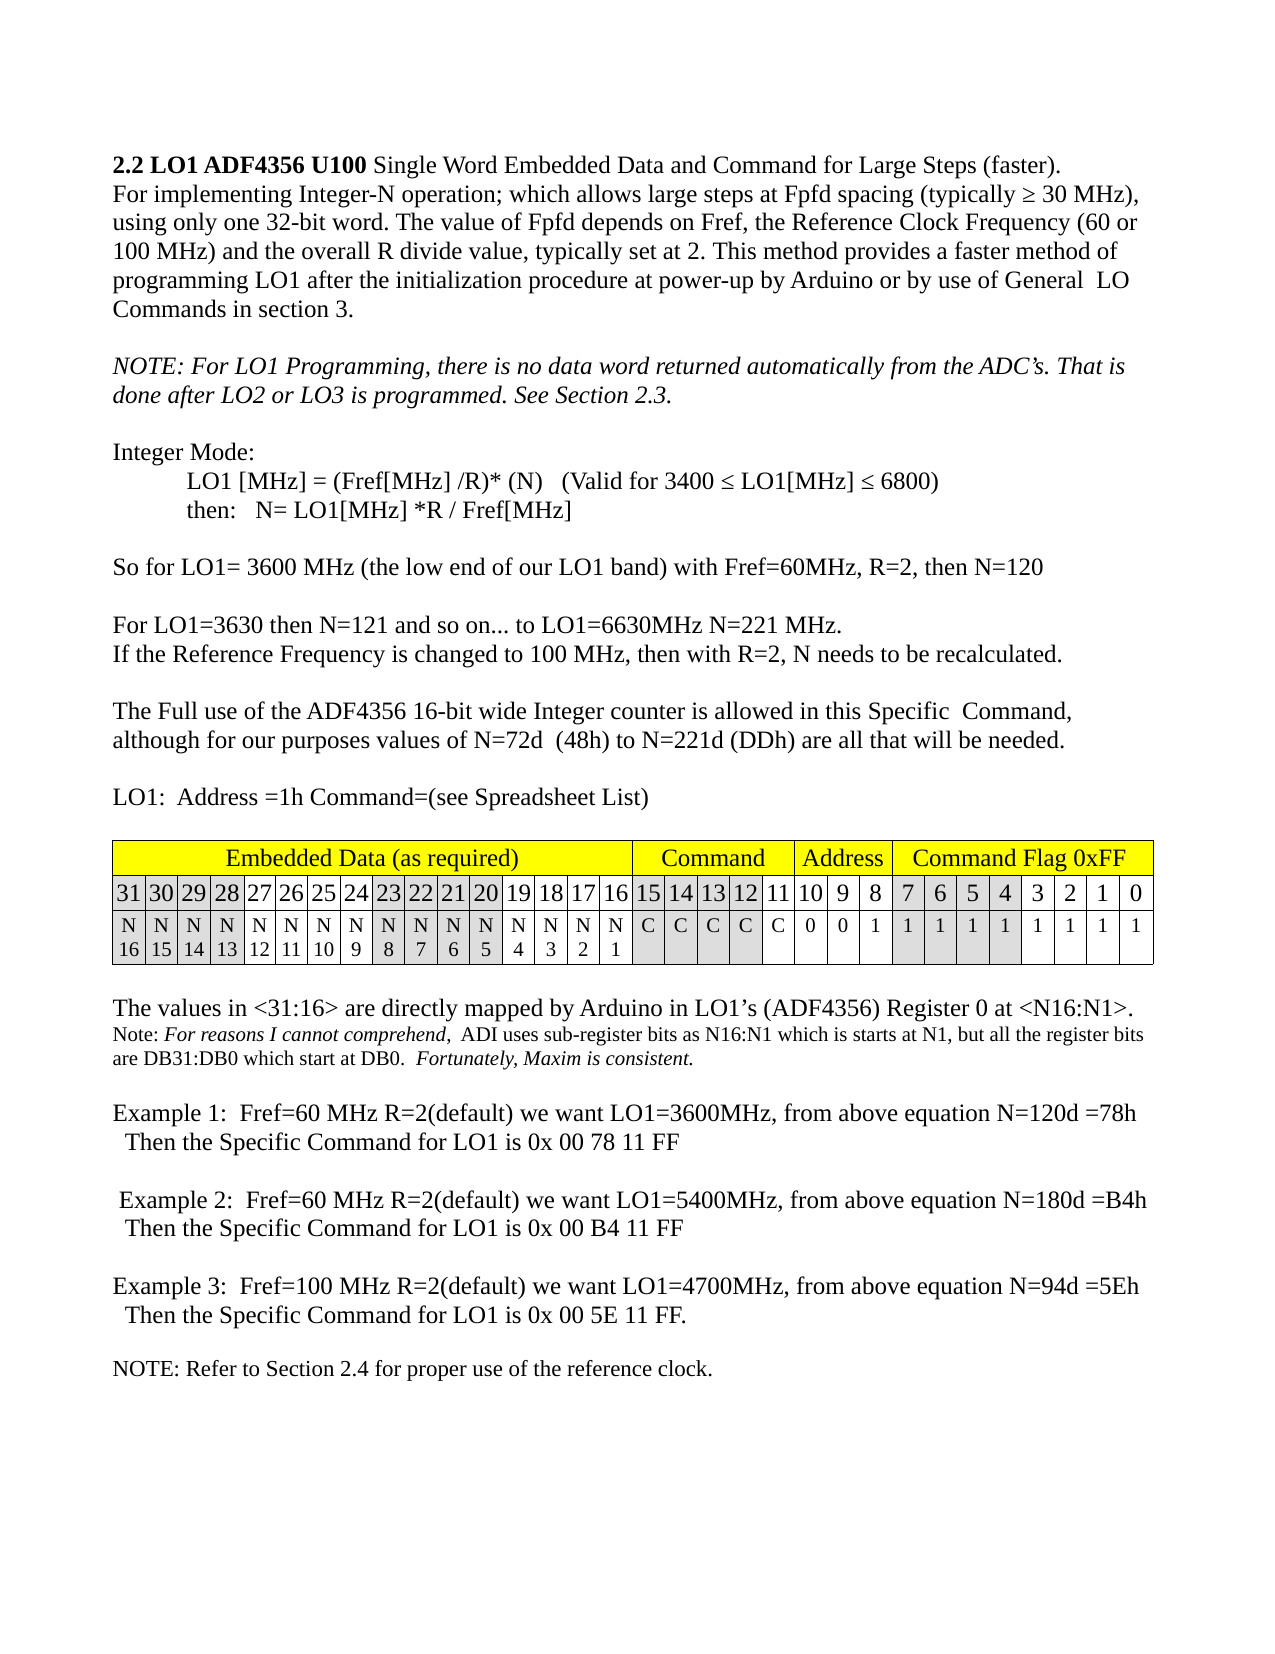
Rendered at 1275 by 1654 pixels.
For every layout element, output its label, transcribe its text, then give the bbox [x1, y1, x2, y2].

table_cell N 5 [470, 911, 502, 964]
table_cell 1 [1087, 911, 1119, 964]
table_cell 1 [860, 911, 892, 964]
table_cell 1 [925, 911, 956, 964]
table_cell N 13 [211, 911, 244, 964]
table_header 12 [730, 876, 762, 910]
table_cell N 12 [245, 911, 275, 964]
table_cell C [698, 911, 729, 964]
table_cell N 10 [308, 911, 340, 964]
table_cell 0 [828, 911, 859, 964]
table_cell N 6 [438, 911, 469, 964]
table_cell N 8 [373, 911, 404, 964]
table_cell N 3 [535, 911, 567, 964]
table_cell N 11 [276, 911, 307, 964]
text Note: For reasons I cannot comprehend, ADI uses sub-register bits as N16:N1 which is starts at N1, but all the register bits are DB31:DB0 which start at DB0. Fortunately, Maxim is consistent. [112, 1022, 1162, 1070]
table_header 24 [341, 876, 372, 910]
table_header 5 [957, 876, 989, 910]
table_cell N 9 [341, 911, 372, 964]
table_header 4 [990, 876, 1021, 910]
table_cell N 14 [178, 911, 210, 964]
table_cell 1 [990, 911, 1021, 964]
table_cell 1 [1022, 911, 1054, 964]
text Then the Specific Command for LO1 is 0x 00 5E 11 FF. [112, 1300, 1162, 1328]
text Example 2: Fref=60 MHz R=2(default) we want LO1=5400MHz, from above equation N=180d =B4h [112, 1185, 1162, 1213]
text If the Reference Frequency is changed to 100 MHz, then with R=2, N needs to be recalculated. [112, 639, 1162, 667]
text The Full use of the ADF4356 16-bit wide Integer counter is allowed in this Specific Command, although for our purposes values of N=72d (48h) to N=221d (DDh) are all that will be needed. [112, 696, 1162, 754]
text Example 3: Fref=100 MHz R=2(default) we want LO1=4700MHz, from above equation N=94d =5Eh [112, 1271, 1162, 1300]
table_header Command [633, 841, 794, 875]
table_header 17 [568, 876, 599, 910]
table_cell C [763, 911, 794, 964]
table_header 11 [763, 876, 794, 910]
text NOTE: For LO1 Programming, there is no data word returned automatically from the ADC’s. That is done after LO2 or LO3 is programmed. See Section 2.3. [112, 351, 1162, 409]
table_cell C [665, 911, 697, 964]
table_header 23 [373, 876, 404, 910]
table_header 28 [211, 876, 244, 910]
table_header Address [795, 841, 892, 875]
table_cell 1 [1055, 911, 1086, 964]
table_header 22 [405, 876, 437, 910]
text NOTE: Refer to Section 2.4 for proper use of the reference clock. [112, 1355, 1162, 1381]
table_header 10 [795, 876, 827, 910]
table_cell C [633, 911, 664, 964]
text 2.2 LO1 ADF4356 U100 Single Word Embedded Data and Command for Large Steps (faster). [112, 150, 1162, 179]
table_header 15 [633, 876, 664, 910]
table_header 0 [1120, 876, 1153, 910]
table_cell 1 [893, 911, 924, 964]
table_header Command Flag 0xFF [893, 841, 1153, 875]
table_header 29 [178, 876, 210, 910]
table_header 3 [1022, 876, 1054, 910]
text So for LO1= 3600 MHz (the low end of our LO1 band) with Fref=60MHz, R=2, then N=120 [112, 552, 1162, 581]
table_cell C [730, 911, 762, 964]
table_cell N 16 [113, 911, 145, 964]
text The values in <31:16> are directly mapped by Arduino in LO1’s (ADF4356) Register 0 at <N16:N1>. [112, 993, 1162, 1022]
text using only one 32-bit word. The value of Fpfd depends on Fref, the Reference Clock Frequency (60 or 100 MHz) and the overall R divide value, typically set at 2. This method provides a faster method of programming LO1 after the initialization procedure at power-up by Arduino or by use of General LO Commands in section 3. [112, 207, 1162, 322]
table_header 26 [276, 876, 307, 910]
table_header 13 [698, 876, 729, 910]
table_header 7 [893, 876, 924, 910]
table_cell N 4 [503, 911, 534, 964]
text Example 1: Fref=60 MHz R=2(default) we want LO1=3600MHz, from above equation N=120d =78h [112, 1098, 1162, 1127]
table_cell 1 [1120, 911, 1153, 964]
table_cell N 7 [405, 911, 437, 964]
table_header 16 [600, 876, 632, 910]
table_header 21 [438, 876, 469, 910]
table_header Embedded Data (as required) [113, 841, 632, 875]
table_cell 1 [957, 911, 989, 964]
table_header 27 [245, 876, 275, 910]
table_cell 0 [795, 911, 827, 964]
text For implementing Integer-N operation; which allows large steps at Fpfd spacing (typically ≥ 30 MHz), [112, 179, 1162, 207]
text Integer Mode: [112, 437, 1162, 466]
table_header 6 [925, 876, 956, 910]
table_header 19 [503, 876, 534, 910]
table_header 30 [146, 876, 177, 910]
table_cell N 2 [568, 911, 599, 964]
text Then the Specific Command for LO1 is 0x 00 78 11 FF [112, 1127, 1162, 1156]
text For LO1=3630 then N=121 and so on... to LO1=6630MHz N=221 MHz. [112, 610, 1162, 639]
table_header 31 [113, 876, 145, 910]
table_header 20 [470, 876, 502, 910]
table_header 18 [535, 876, 567, 910]
table_cell N 15 [146, 911, 177, 964]
text LO1: Address =1h Command=(see Spreadsheet List) [112, 782, 1162, 811]
table_header 8 [860, 876, 892, 910]
table_header 1 [1087, 876, 1119, 910]
text then: N= LO1[MHz] *R / Fref[MHz] [186, 495, 1162, 524]
table_header 9 [828, 876, 859, 910]
table_header 2 [1055, 876, 1086, 910]
text LO1 [MHz] = (Fref[MHz] /R)* (N) (Valid for 3400 ≤ LO1[MHz] ≤ 6800) [186, 466, 1162, 495]
table_header 14 [665, 876, 697, 910]
table_cell N 1 [600, 911, 632, 964]
table_header 25 [308, 876, 340, 910]
text Then the Specific Command for LO1 is 0x 00 B4 11 FF [112, 1213, 1162, 1242]
